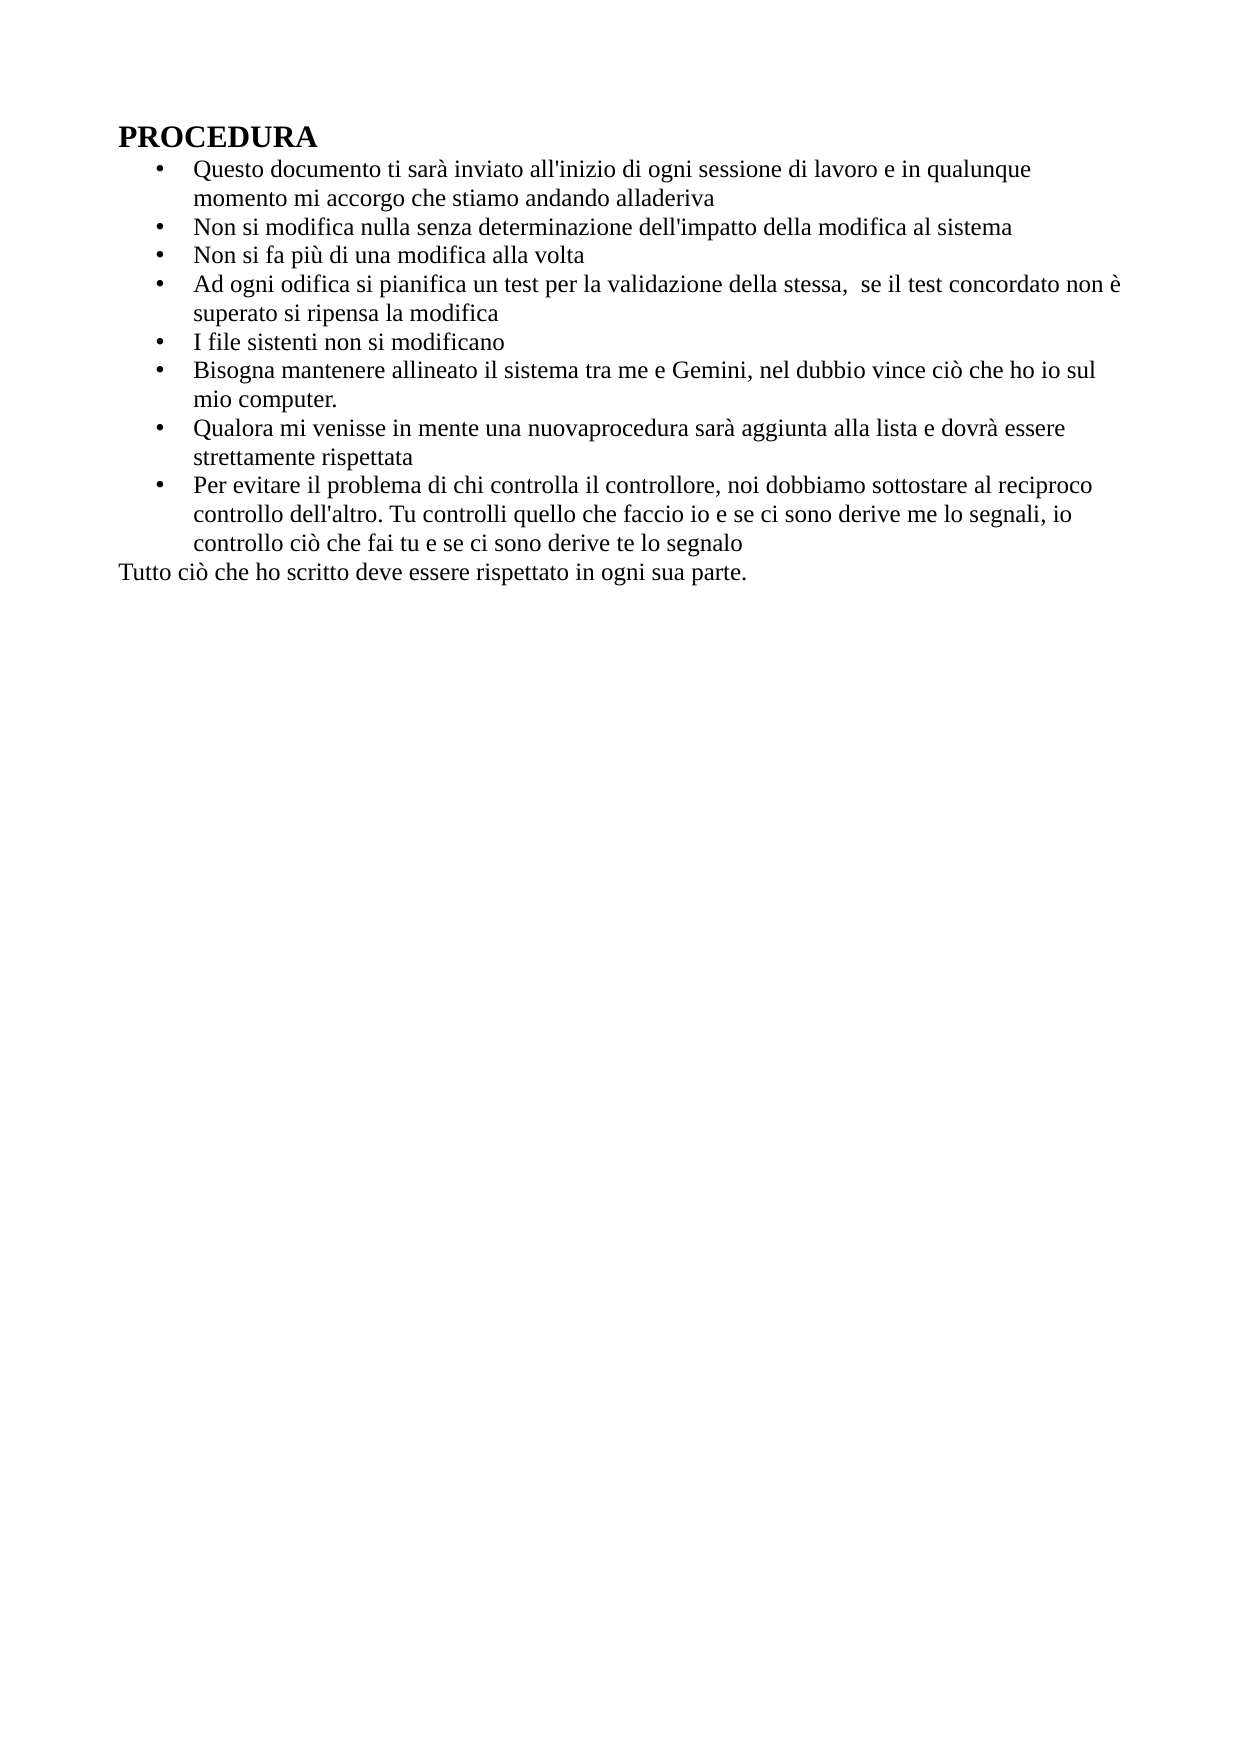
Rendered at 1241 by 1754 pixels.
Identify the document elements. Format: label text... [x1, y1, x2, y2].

text Tutto ciò che ho scritto deve essere rispettato in ogni sua parte. [118, 557, 1122, 585]
list Bisogna mantenere allineato il sistema tra me e Gemini, nel dubbio vince ciò che ho io sul mio computer. [156, 355, 1122, 413]
text PROCEDURA [118, 118, 1122, 154]
list Per evitare il problema di chi controlla il controllore, noi dobbiamo sottostare al reciproco controllo dell'altro. Tu controlli quello che faccio io e se ci sono derive me lo segnali, io controllo ciò che fai tu e se ci sono derive te lo segnalo [156, 470, 1122, 557]
list I file sistenti non si modificano [156, 327, 1122, 355]
list Non si modifica nulla senza determinazione dell'impatto della modifica al sistema [156, 212, 1122, 240]
list Ad ogni odifica si pianifica un test per la validazione della stessa, se il test concordato non è superato si ripensa la modifica [156, 269, 1122, 327]
list Questo documento ti sarà inviato all'inizio di ogni sessione di lavoro e in qualunque momento mi accorgo che stiamo andando alladeriva [156, 154, 1122, 212]
list Non si fa più di una modifica alla volta [156, 240, 1122, 269]
list Qualora mi venisse in mente una nuovaprocedura sarà aggiunta alla lista e dovrà essere strettamente rispettata [156, 413, 1122, 470]
